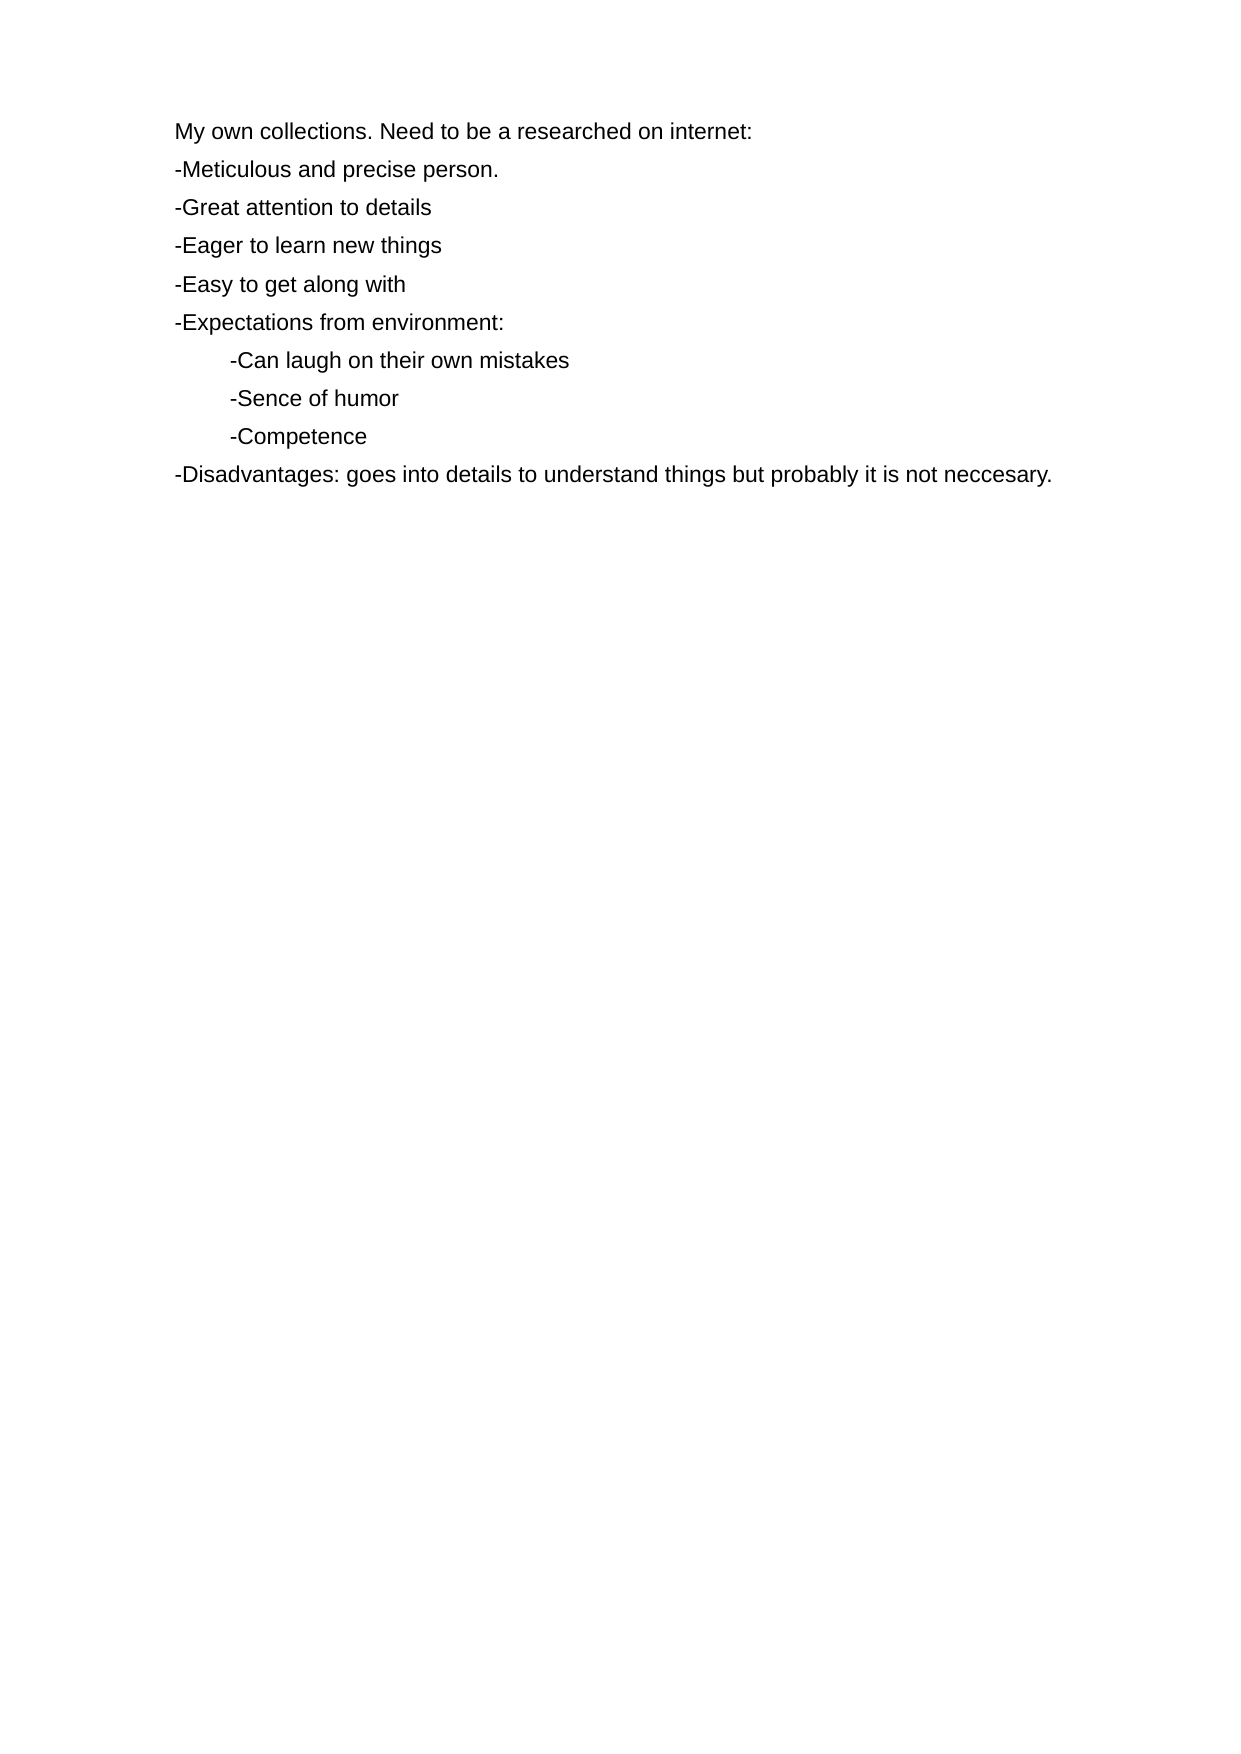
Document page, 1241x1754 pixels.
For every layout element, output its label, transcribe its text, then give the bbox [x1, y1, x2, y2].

text -Meticulous and precise person. [156, 156, 1122, 183]
text My own collections. Need to be a researched on internet: [156, 118, 1122, 144]
text -Eager to learn new things [156, 232, 1122, 259]
text -Disadvantages: goes into details to understand things but probably it is not neccesary. [156, 461, 1122, 488]
text -Easy to get along with [156, 271, 1122, 297]
text -Sence of humor [156, 385, 1122, 411]
text -Can laugh on their own mistakes [156, 347, 1122, 373]
text -Competence [156, 423, 1122, 449]
text -Great attention to details [156, 194, 1122, 221]
text -Expectations from environment: [156, 309, 1122, 335]
